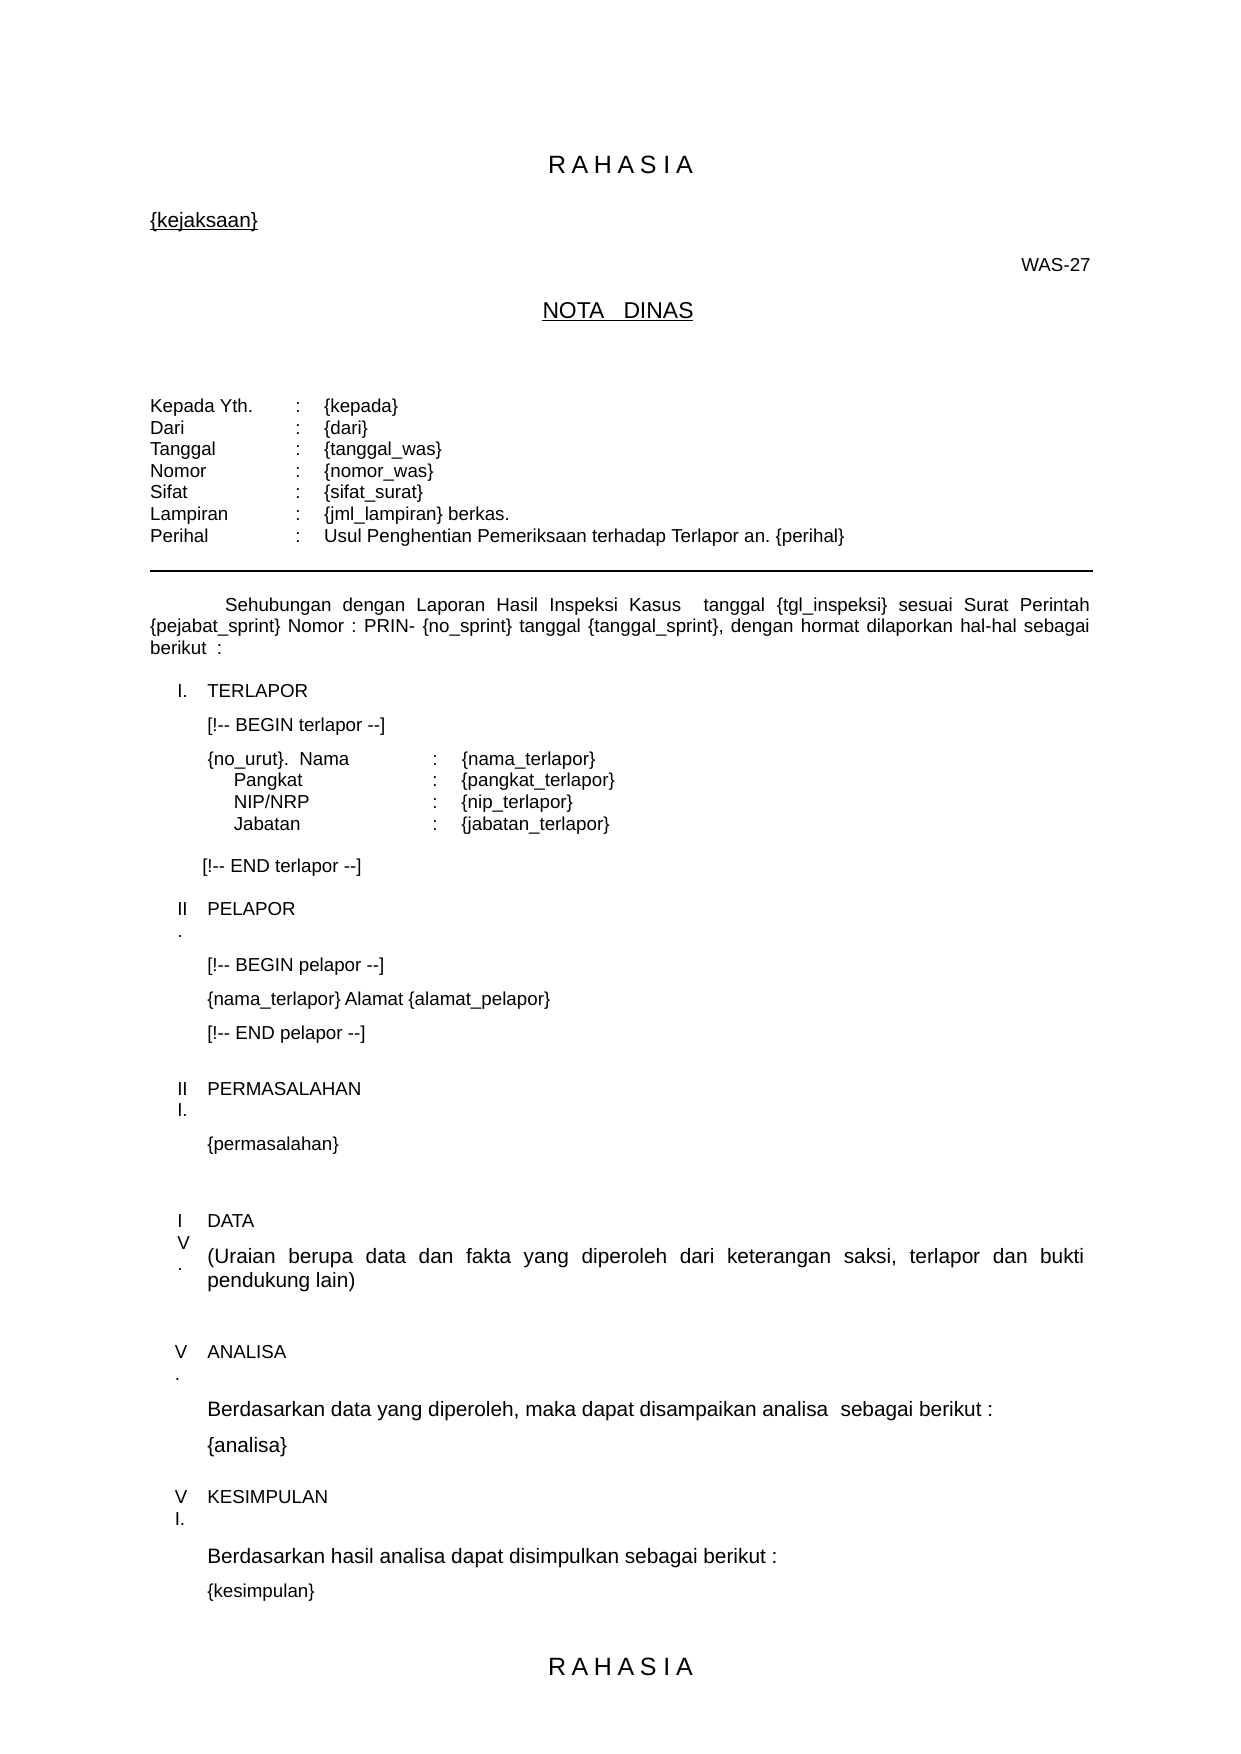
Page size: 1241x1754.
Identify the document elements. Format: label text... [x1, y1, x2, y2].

table_cell {nomor_was} [313, 460, 1097, 481]
table_cell Dari [139, 417, 283, 438]
table_cell Berdasarkan data yang diperoleh, maka dapat disampaikan analisa sebagai berikut : {analisa} [196, 1384, 1097, 1486]
table_cell [139, 941, 196, 1077]
text WAS-27 [150, 254, 1090, 275]
table_cell [139, 1120, 196, 1154]
table_cell : [283, 460, 313, 481]
table_cell [196, 1155, 641, 1198]
table_cell PERMASALAHAN [196, 1077, 641, 1120]
table_cell [139, 1384, 196, 1486]
table_cell : [421, 813, 450, 842]
table_cell {permasalahan} [196, 1120, 1097, 1154]
table_cell KESIMPULAN [196, 1486, 1097, 1544]
table_cell DATA (Uraian berupa data dan fakta yang diperoleh dari keterangan saksi, terlapor dan bukti pendukung lain) [196, 1198, 1097, 1328]
table_cell {jabatan_terlapor} [450, 813, 1097, 842]
table_cell : [283, 395, 313, 417]
table_cell {pangkat_terlapor} [450, 769, 1097, 791]
table_cell {tanggal_was} [313, 438, 1097, 460]
table_cell {nama_terlapor} [450, 748, 1097, 769]
table_cell {kepada} [313, 395, 1097, 417]
table_cell : [421, 791, 450, 812]
table_cell [641, 1077, 1097, 1120]
table_cell Jabatan [196, 813, 421, 842]
table_cell ANALISA [196, 1329, 1097, 1384]
table_cell : [283, 417, 313, 438]
table_cell : [421, 748, 450, 769]
table_header TERLAPOR [!-- BEGIN terlapor --] [196, 680, 1097, 748]
table_cell NIP/NRP [196, 791, 421, 812]
table_cell : [283, 503, 313, 524]
table_cell [139, 1198, 196, 1328]
table_cell Kepada Yth. [139, 395, 283, 417]
table_header [139, 680, 196, 748]
table_cell PELAPOR [196, 898, 641, 941]
table_cell [641, 898, 1097, 941]
table_cell Nomor [139, 460, 283, 481]
table_cell {nip_terlapor} [450, 791, 1097, 812]
table_cell [139, 769, 196, 791]
table_cell [139, 748, 196, 769]
table_cell Berdasarkan hasil analisa dapat disimpulkan sebagai berikut : {kesimpulan} [196, 1544, 1097, 1602]
table_cell Pangkat [196, 769, 421, 791]
table_cell [139, 813, 196, 842]
table_cell Perihal [139, 525, 283, 546]
table_cell [139, 1077, 196, 1120]
table_cell [!-- BEGIN pelapor --] {nama_terlapor} Alamat {alamat_pelapor} [!-- END pelapor --] [196, 941, 1097, 1077]
table_cell [139, 1486, 196, 1544]
table_cell [139, 898, 196, 941]
table_cell Lampiran [139, 503, 283, 524]
table_header NOTA DINAS [139, 297, 1097, 395]
text Sehubungan dengan Laporan Hasil Inspeksi Kasus tanggal {tgl_inspeksi} sesuai Surat Perintah {pejabat_sprint} Nomor : PRIN- {no_sprint} tanggal {tanggal_sprint}, dengan hormat dilaporkan hal-hal sebagai berikut : [150, 593, 1090, 658]
table_cell Sifat [139, 481, 283, 503]
table_cell {jml_lampiran} berkas. [313, 503, 1097, 524]
table_cell : [283, 481, 313, 503]
table_cell [!-- END terlapor --] [139, 842, 1097, 898]
table_cell [641, 1155, 1097, 1198]
table_cell : [283, 438, 313, 460]
table_cell Tanggal [139, 438, 283, 460]
table_cell {sifat_surat} [313, 481, 1097, 503]
table_cell : [283, 525, 313, 546]
table_cell [139, 1329, 196, 1384]
table_cell [139, 1544, 196, 1602]
table_cell Usul Penghentian Pemeriksaan terhadap Terlapor an. {perihal} [313, 525, 1097, 546]
table_cell [139, 1155, 196, 1198]
table_cell {no_urut}. Nama [196, 748, 421, 769]
table_cell [139, 791, 196, 812]
text {kejaksaan} [150, 208, 1090, 232]
table_cell : [421, 769, 450, 791]
table_cell {dari} [313, 417, 1097, 438]
